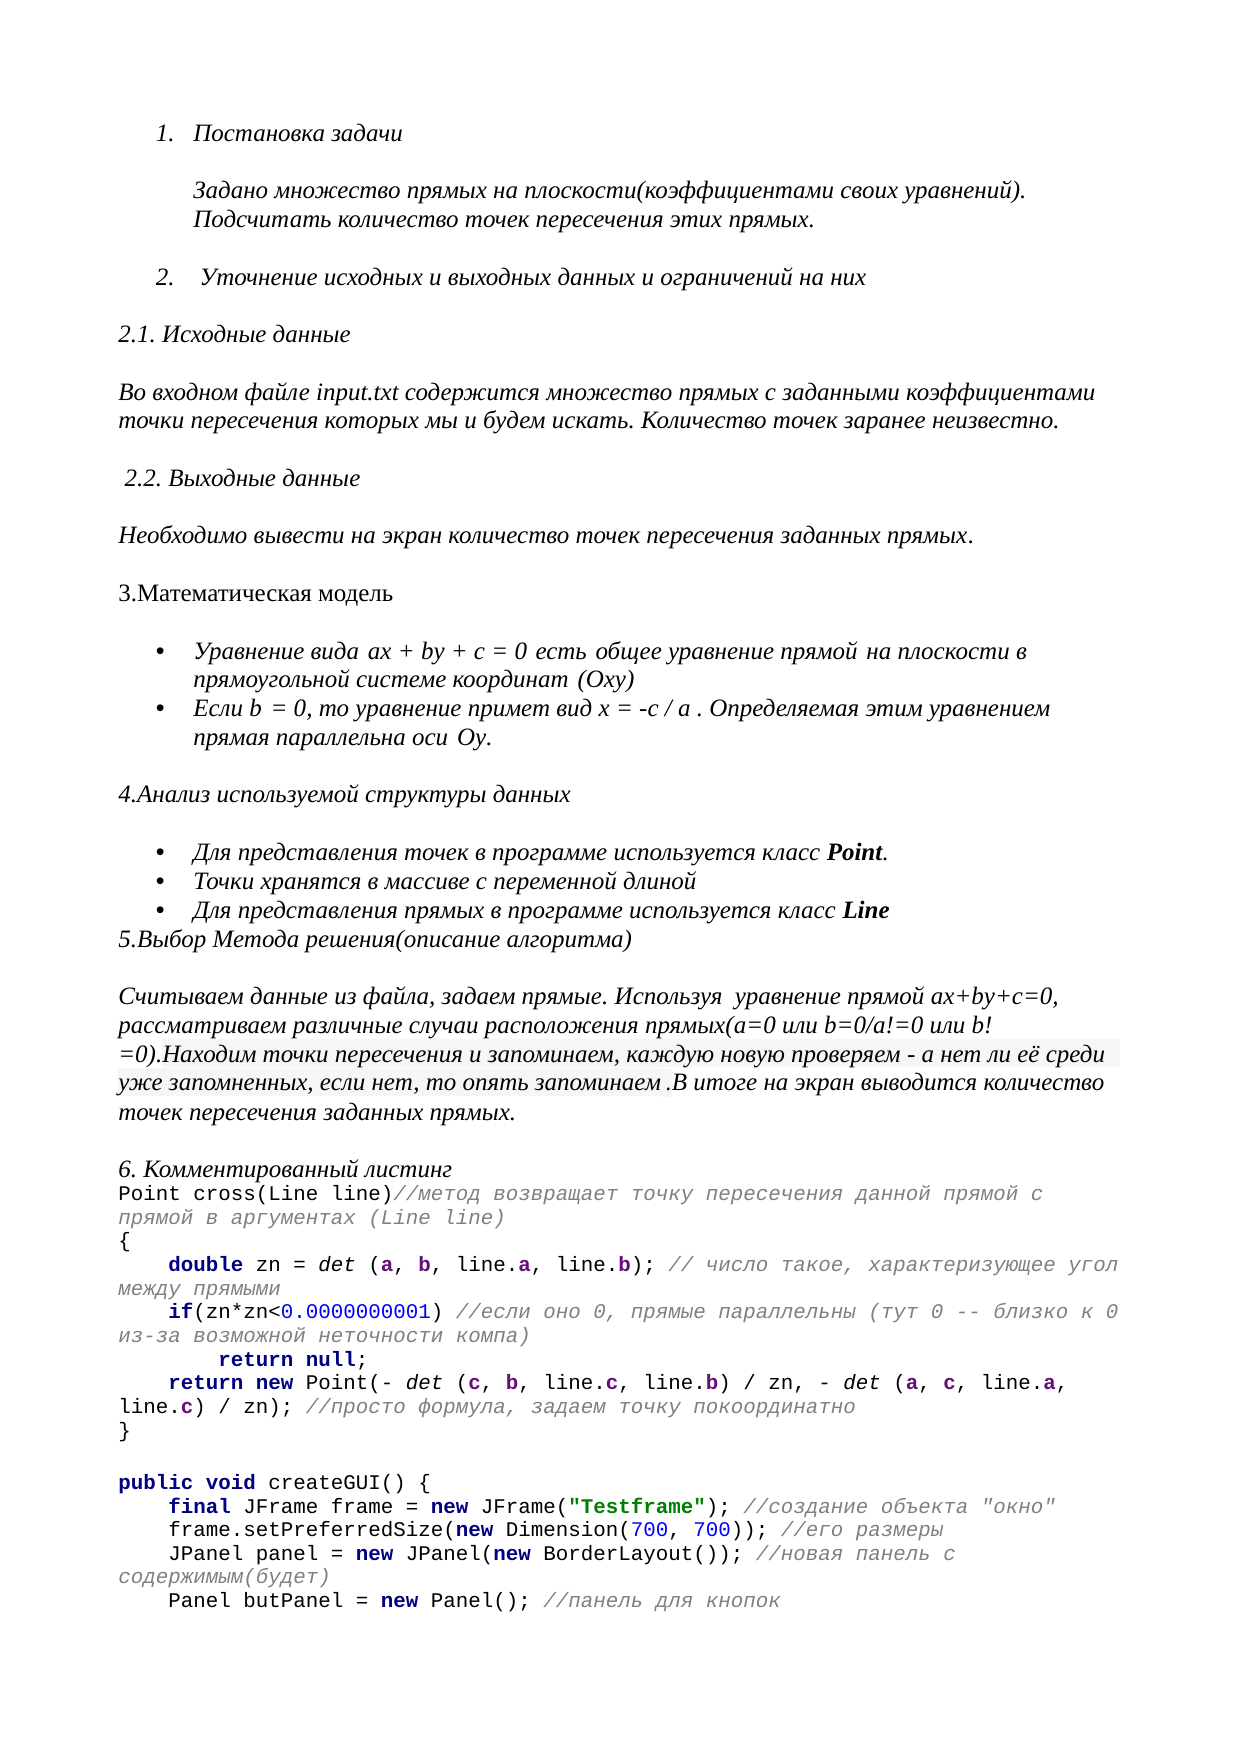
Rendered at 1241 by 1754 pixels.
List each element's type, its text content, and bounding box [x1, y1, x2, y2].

text 2.2. Выходные данные [118, 463, 1122, 492]
list Постановка задачи [156, 118, 1122, 147]
text Point cross(Line line)//метод возвращает точку пересечения данной прямой с прямой в аргументах (Line line) { double zn = det (a, b, line.a, line.b); // число такое, характеризующее угол между прямыми if(zn*zn<0.0000000001) //если оно 0, прямые параллельны (тут 0 -- близко к 0 из-за возможной неточности компа) return null; return new Point(- det (c, b, line.c, line.b) / zn, - det (a, c, line.a, line.c) / zn); //просто формула, задаем точку покоординатно } [118, 1183, 1122, 1443]
list Точки хранятся в массиве с переменной длиной [156, 866, 1122, 895]
text Необходимо вывести на экран количество точек пересечения заданных прямых. [118, 521, 1122, 549]
text 5.Выбор Метода решения(описание алгоритма) [118, 924, 1122, 952]
list Для представления точек в программе используется класс Point. [156, 837, 1122, 866]
list Уточнение исходных и выходных данных и ограничений на них [156, 262, 1122, 291]
text Во входном файле input.txt содержится множество прямых с заданными коэффициентами точки пересечения которых мы и будем искать. Количество точек заранее неизвестно. [118, 377, 1122, 434]
text 4.Анализ используемой структуры данных [118, 779, 1122, 808]
text public void createGUI() { final JFrame frame = new JFrame("Testframe"); //создание объекта "окно" frame.setPreferredSize(new Dimension(700, 700)); //его размеры JPanel panel = new JPanel(new BorderLayout()); //новая панель с содержимым(будет) Panel butPanel = new Panel(); //панель для кнопок [118, 1472, 1122, 1614]
list Уравнение вида ax + by + c = 0 есть общее уравнение прямой на плоскости в прямоугольной системе координат (Oxy) [156, 636, 1122, 693]
text 6. Комментированный листинг [118, 1154, 1122, 1183]
text 2.1. Исходные данные [118, 319, 1122, 348]
text Считываем данные из файла, задаем прямые. Иcпользуя уравнение прямой ax+by+c=0, рассматриваем различные случаи расположения прямых(a=0 или b=0/a!=0 или b!=0).Находим точки пересечения и запоминаем, каждую новую проверяем - а нет ли её среди уже запомненных, если нет, то опять запоминаем .В итоге на экран выводится количество точек пересечения заданных прямых. [118, 981, 1122, 1126]
text Задано множество прямых на плоскости(коэффициентами своих уравнений). Подсчитать количество точек пересечения этих прямых. [193, 176, 1122, 233]
text 3.Математическая модель [118, 578, 1122, 607]
list Для представления прямых в программе используется класс Line [156, 895, 1122, 924]
list Если b = 0, то уравнение примет вид x = -c / a . Определяемая этим уравнением прямая параллельна оси Oy. [156, 693, 1122, 751]
